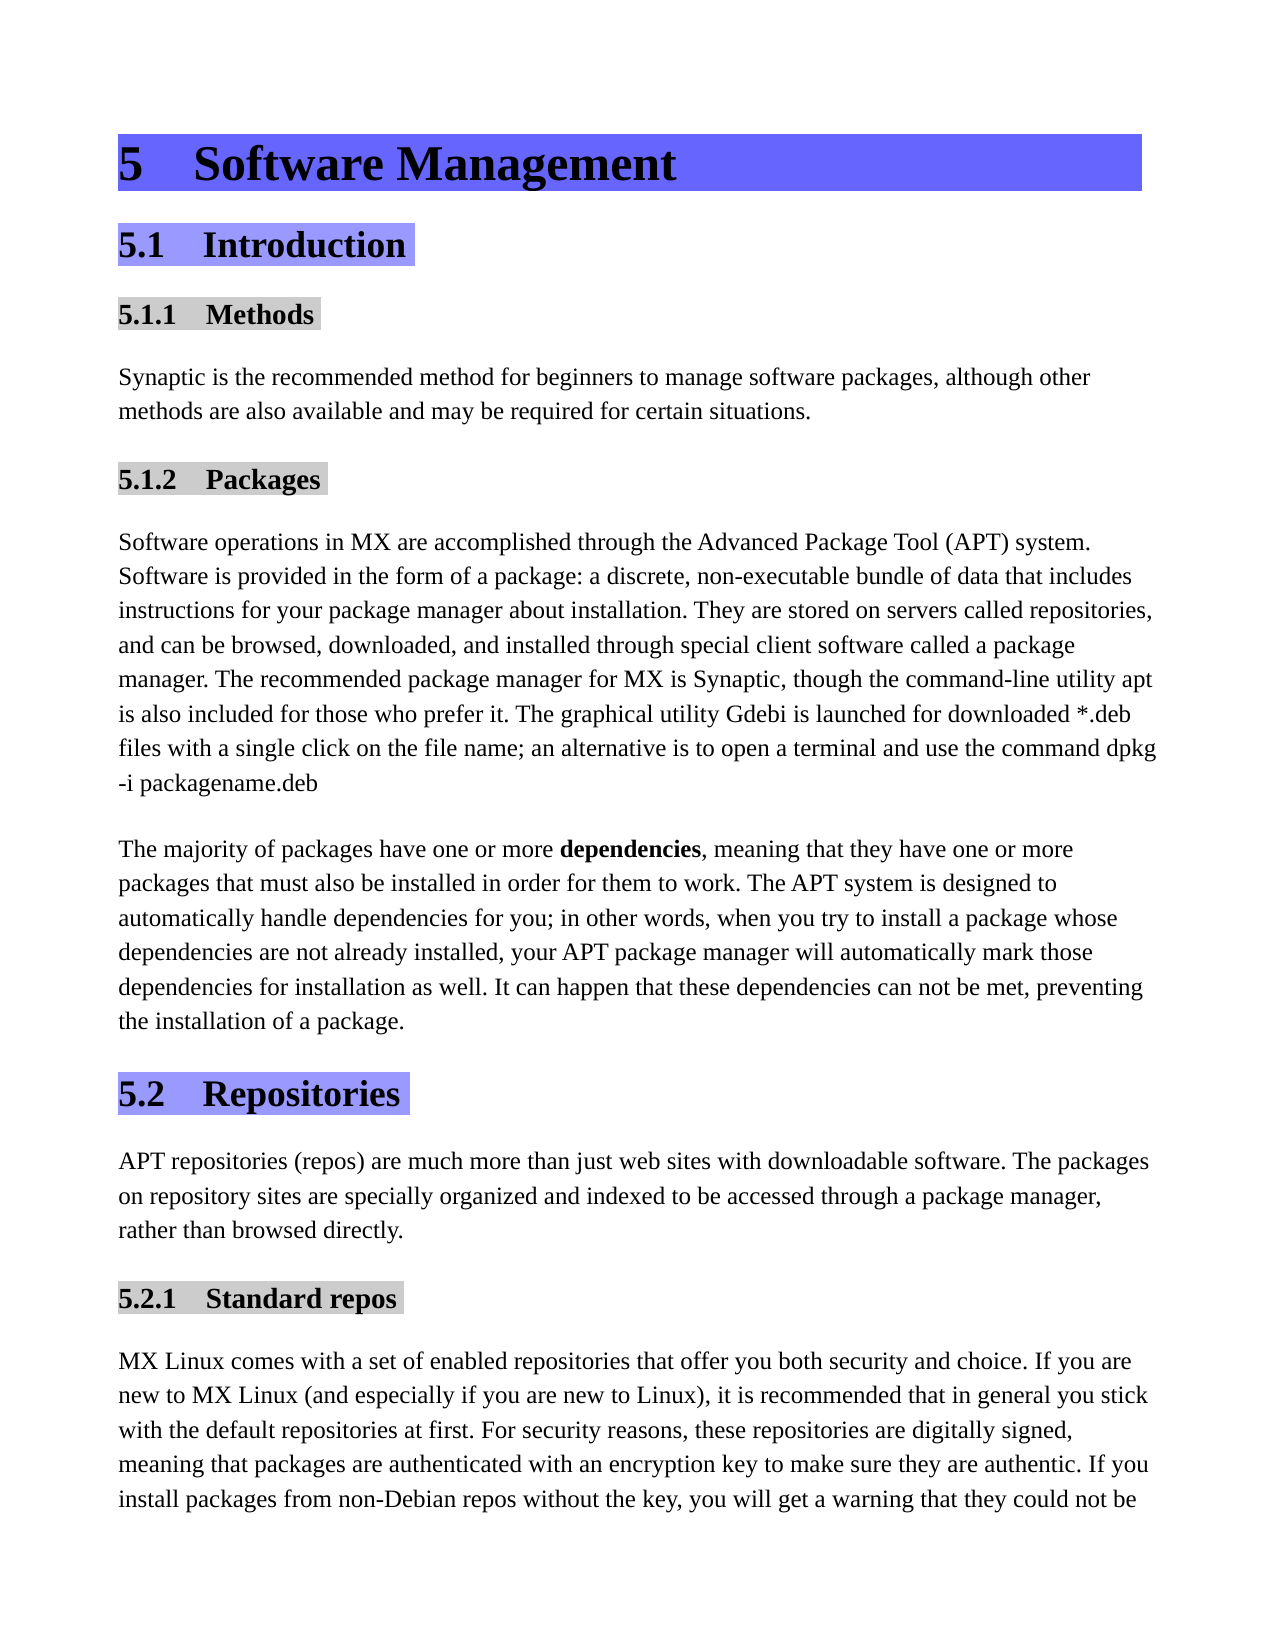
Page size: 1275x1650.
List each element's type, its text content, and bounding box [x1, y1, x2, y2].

text Synaptic is the recommended method for beginners to manage software packages, although other methods are also available and may be required for certain situations. [118, 362, 1157, 425]
text Software operations in MX are accomplished through the Advanced Package Tool (APT) system. Software is provided in the form of a package: a discrete, non-executable bundle of data that includes instructions for your package manager about installation. They are stored on servers called repositories, and can be browsed, downloaded, and installed through special client software called a package manager. The recommended package manager for MX is Synaptic, though the command-line utility apt is also included for those who prefer it. The graphical utility Gdebi is launched for downloaded *.deb files with a single click on the file name; an alternative is to open a terminal and use the command dpkg -i packagename.deb [118, 527, 1157, 797]
text The majority of packages have one or more dependencies, meaning that they have one or more packages that must also be installed in order for them to work. The APT system is designed to automatically handle dependencies for you; in other words, when you try to install a package whose dependencies are not already installed, your APT package manager will automatically mark those dependencies for installation as well. It can happen that these dependencies can not be met, preventing the installation of a package. [118, 834, 1157, 1035]
subtitle 5.1.2 Packages [328, 462, 1157, 495]
subtitle 5.2.1 Standard repos [404, 1281, 1157, 1314]
text MX Linux comes with a set of enabled repositories that offer you both security and choice. If you are new to MX Linux (and especially if you are new to Linux), it is recommended that in general you stick with the default repositories at first. For security reasons, these repositories are digitally signed, meaning that packages are authenticated with an encryption key to make sure they are authentic. If you install packages from non-Debian repos without the key, you will get a warning that they could not be [118, 1346, 1157, 1512]
text APT repositories (repos) are much more than just web sites with downloadable software. The packages on repository sites are specially organized and indexed to be accessed through a package manager, rather than browsed directly. [118, 1146, 1157, 1244]
subtitle 5.1 Introduction [118, 222, 1142, 266]
subtitle 5 Software Management [118, 134, 1142, 191]
subtitle 5.1.1 Methods [321, 297, 1157, 330]
subtitle 5.2 Repositories [410, 1072, 1142, 1115]
